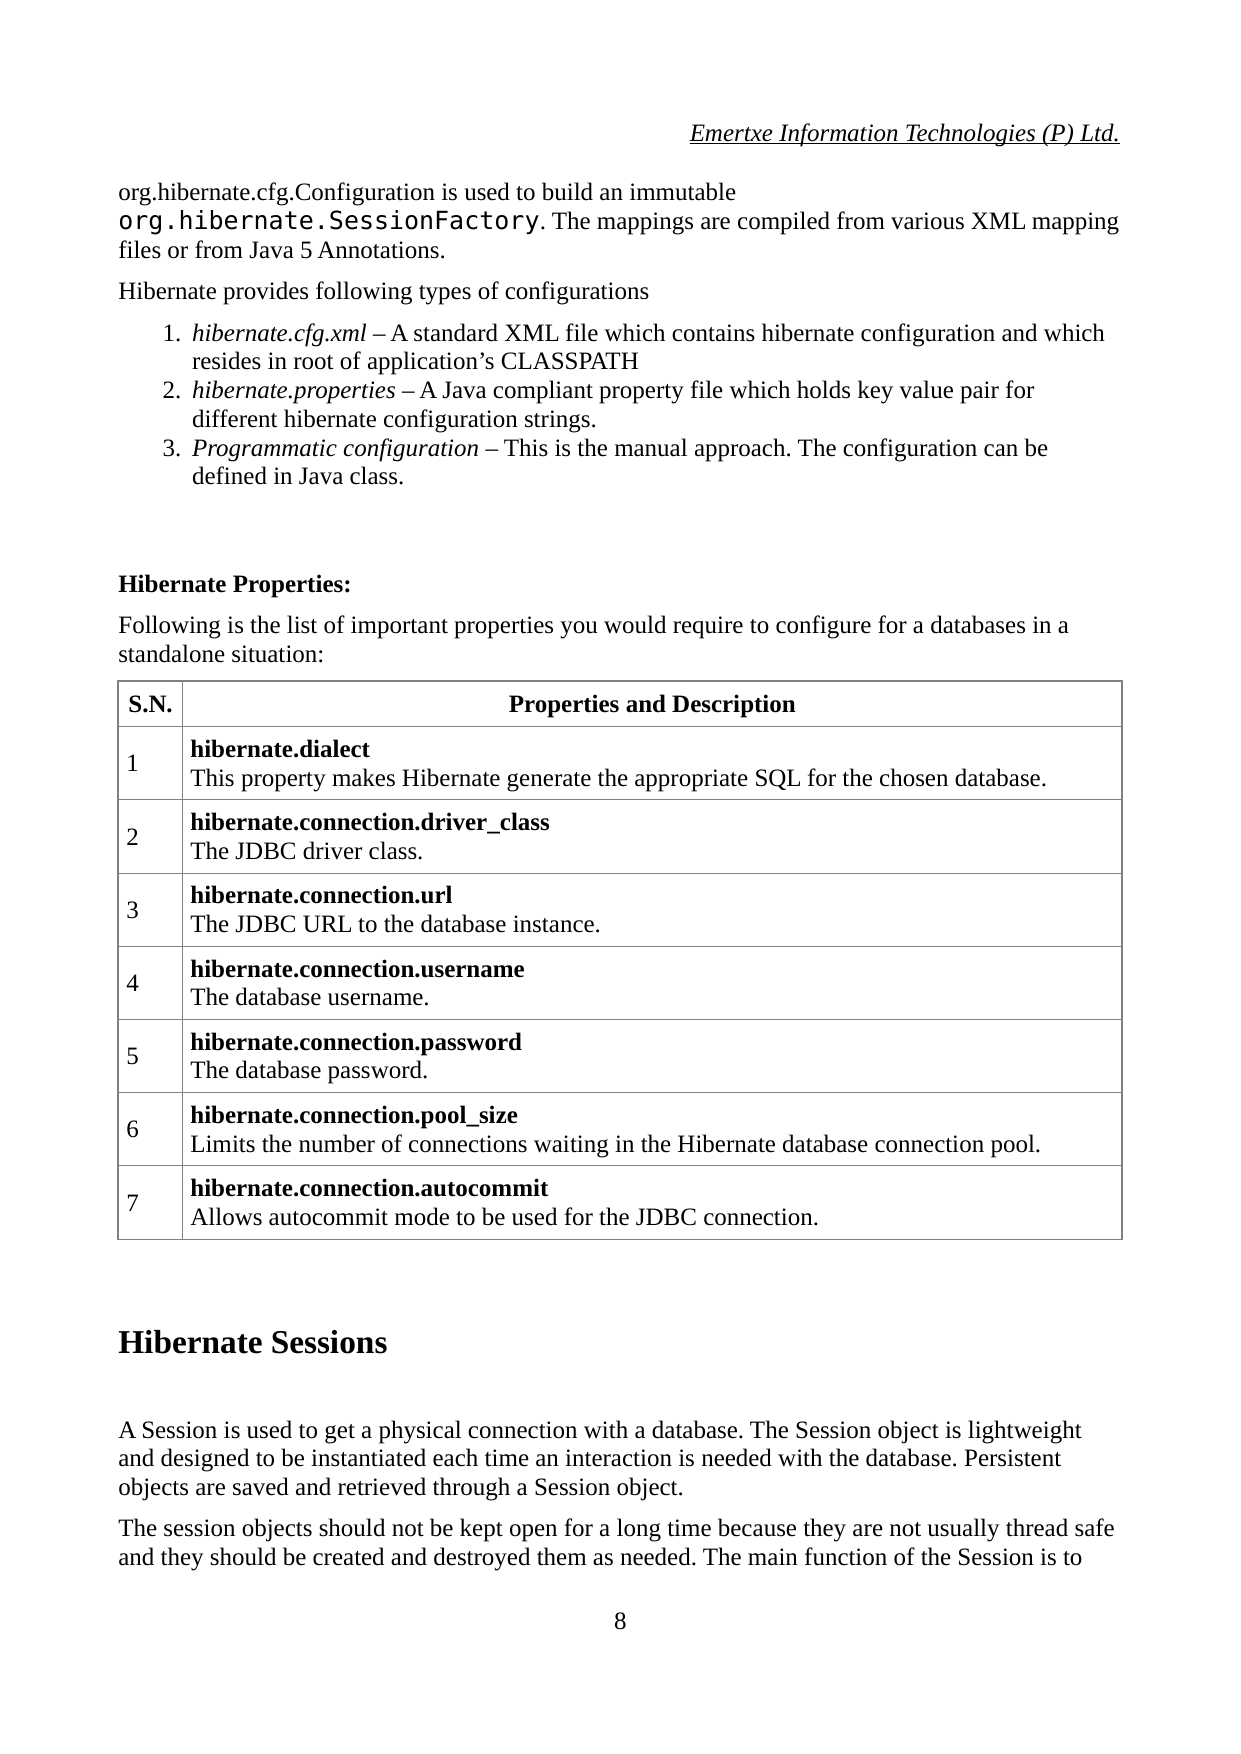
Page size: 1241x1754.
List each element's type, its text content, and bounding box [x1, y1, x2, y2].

text Following is the list of important properties you would require to configure for a databases in a standalone situation: [118, 610, 1122, 668]
list hibernate.properties – A Java compliant property file which holds key value pair for different hibernate configuration strings. [162, 375, 1122, 433]
list Programmatic configuration – This is the manual approach. The configuration can be defined in Java class. [162, 433, 1122, 490]
table_header S.N. [119, 682, 182, 726]
table_cell hibernate.connection.pool_size Limits the number of connections waiting in the Hibernate database connection pool. [183, 1093, 1121, 1165]
text Hibernate provides following types of configurations [118, 276, 1122, 305]
table_cell 7 [119, 1166, 182, 1239]
table_header Properties and Description [183, 682, 1121, 726]
text A Session is used to get a physical connection with a database. The Session object is lightweight and designed to be instantiated each time an interaction is needed with the database. Persistent objects are saved and retrieved through a Session object. [118, 1415, 1122, 1501]
table_cell 5 [119, 1020, 182, 1092]
table_cell 4 [119, 947, 182, 1019]
table_cell hibernate.dialect This property makes Hibernate generate the appropriate SQL for the chosen database. [183, 727, 1121, 799]
subtitle Hibernate Sessions [118, 1323, 1122, 1361]
text org.hibernate.cfg.Configuration is used to build an immutable org.hibernate.SessionFactory. The mappings are compiled from various XML mapping files or from Java 5 Annotations. [118, 177, 1122, 264]
table_cell hibernate.connection.autocommit Allows autocommit mode to be used for the JDBC connection. [183, 1166, 1121, 1239]
table_cell 3 [119, 874, 182, 946]
table_cell hibernate.connection.username The database username. [183, 947, 1121, 1019]
table_cell hibernate.connection.driver_class The JDBC driver class. [183, 800, 1121, 872]
list hibernate.cfg.xml – A standard XML file which contains hibernate configuration and which resides in root of application’s CLASSPATH [162, 318, 1122, 375]
table_cell hibernate.connection.url The JDBC URL to the database instance. [183, 874, 1121, 946]
table_cell 2 [119, 800, 182, 872]
text The session objects should not be kept open for a long time because they are not usually thread safe and they should be created and destroyed them as needed. The main function of the Session is to [118, 1513, 1122, 1571]
table_cell hibernate.connection.password The database password. [183, 1020, 1121, 1092]
subtitle Hibernate Properties: [118, 569, 1122, 598]
table_cell 1 [119, 727, 182, 799]
table_cell 6 [119, 1093, 182, 1165]
